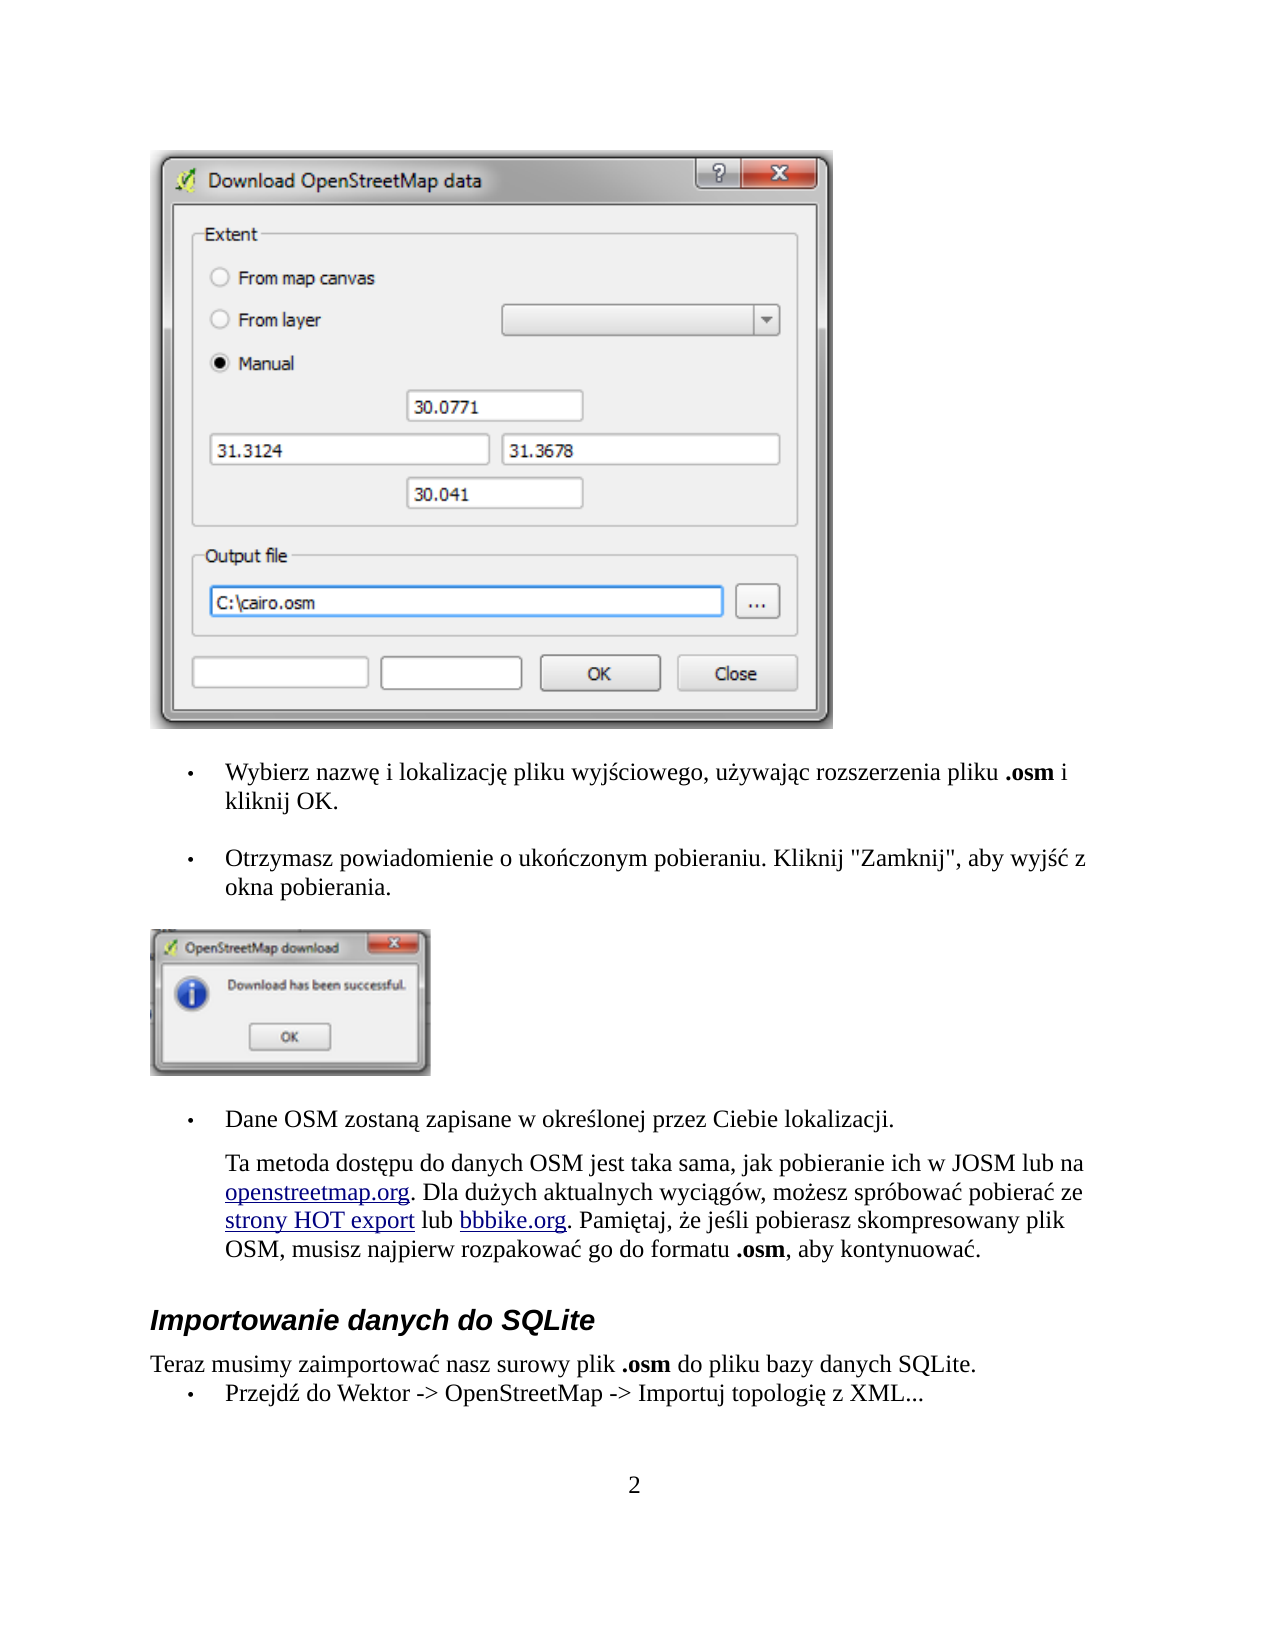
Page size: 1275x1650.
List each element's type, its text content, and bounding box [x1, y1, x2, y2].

picture [150, 929, 431, 1076]
list Dane OSM zostaną zapisane w określonej przez Ciebie lokalizacji. [187, 1104, 1125, 1133]
text Ta metoda dostępu do danych OSM jest taka sama, jak pobieranie ich w JOSM lub na openstreetmap.org. Dla dużych aktualnych wyciągów, możesz spróbować pobierać ze strony HOT export lub bbbike.org. Pamiętaj, że jeśli pobierasz skompresowany plik OSM, musisz najpierw rozpakować go do formatu .osm, aby kontynuować. [225, 1148, 1125, 1263]
list Wybierz nazwę i lokalizację pliku wyjściowego, używając rozszerzenia pliku .osm i kliknij OK. [187, 757, 1125, 843]
list Otrzymasz powiadomienie o ukończonym pobieraniu. Kliknij "Zamknij", aby wyjść z okna pobierania. [187, 843, 1125, 929]
subtitle Importowanie danych do SQLite [150, 1303, 1125, 1337]
text Teraz musimy zaimportować nasz surowy plik .osm do pliku bazy danych SQLite. [150, 1349, 1125, 1378]
list Przejdź do Wektor -> OpenStreetMap -> Importuj topologię z XML... [187, 1378, 1125, 1435]
picture [150, 150, 833, 729]
